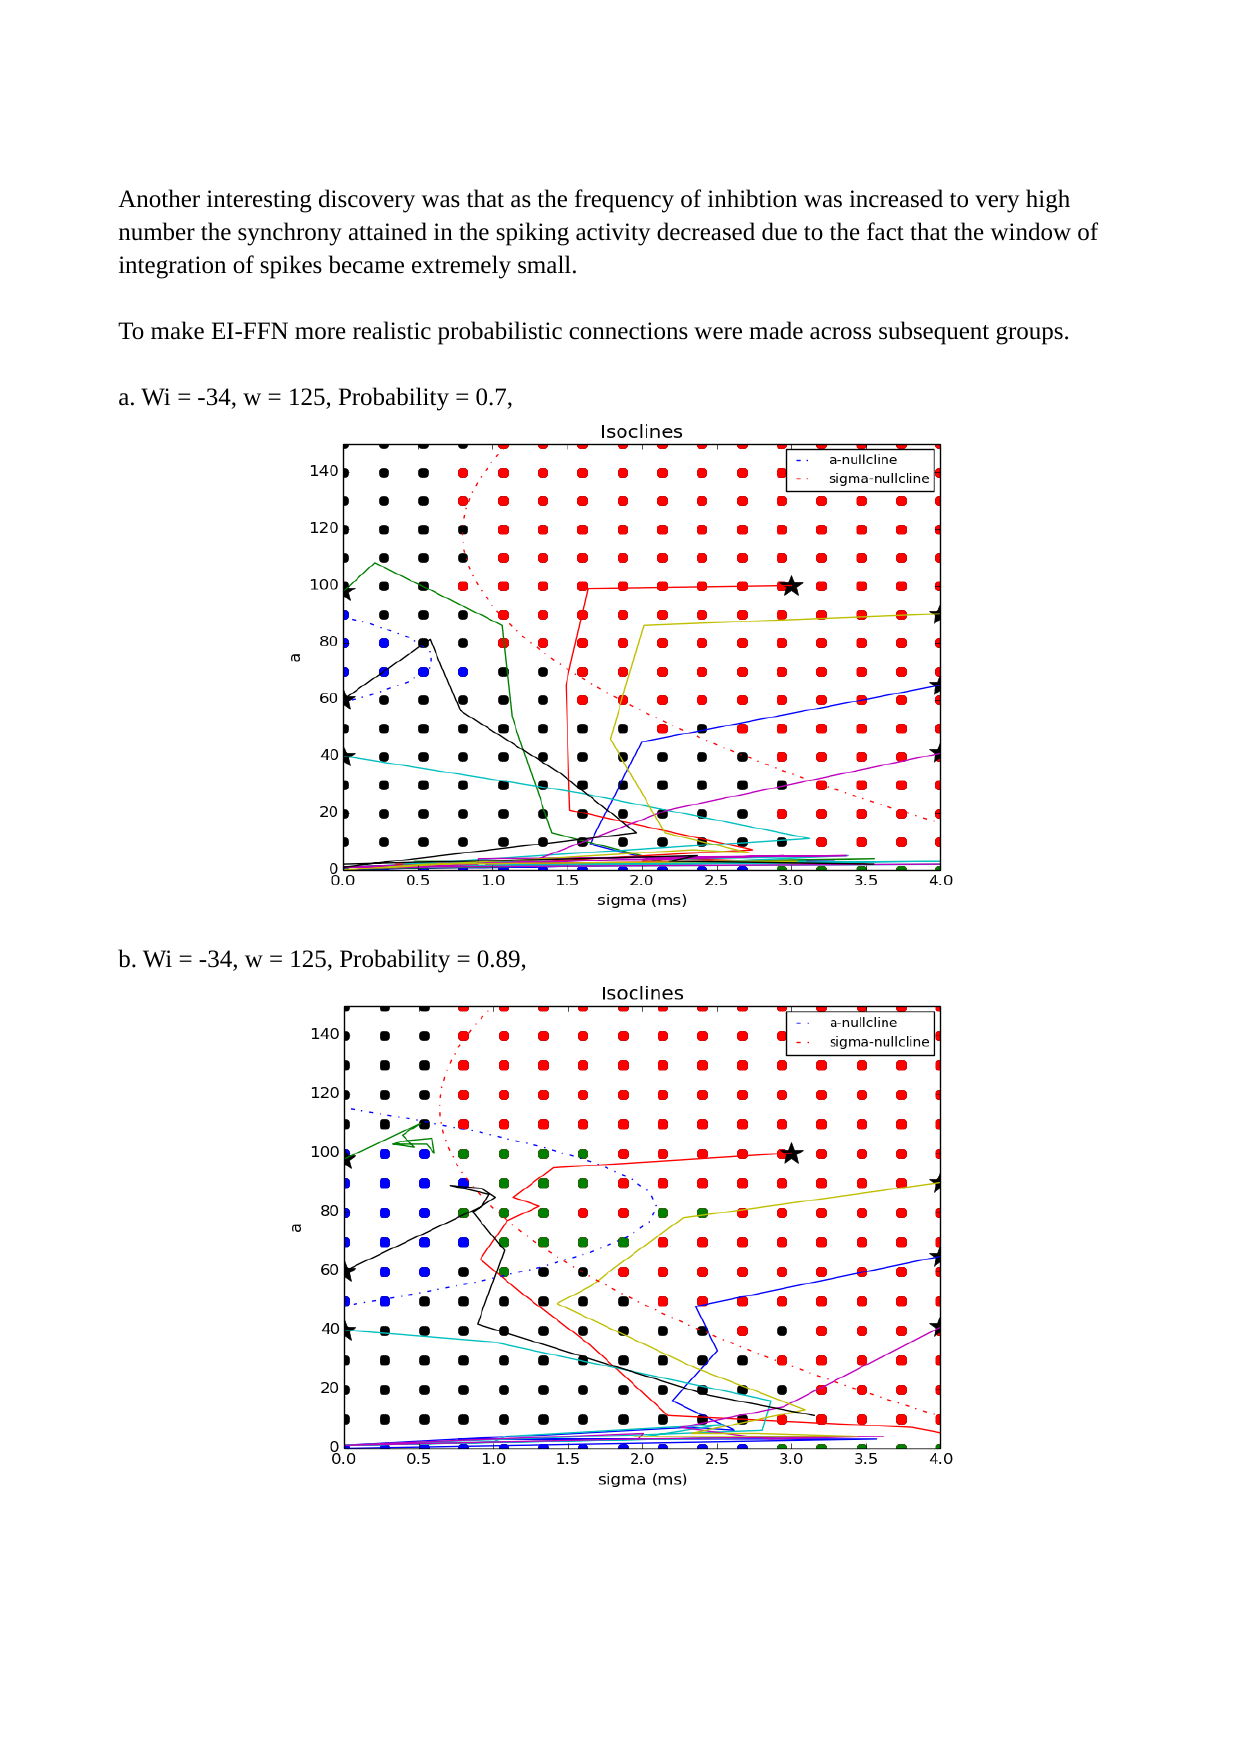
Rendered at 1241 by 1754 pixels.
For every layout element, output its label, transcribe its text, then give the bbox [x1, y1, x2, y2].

text Another interesting discovery was that as the frequency of inhibtion was increased to very high number the synchrony attained in the spiking activity decreased due to the fact that the window of integration of spikes became extremely small. [118, 184, 1122, 279]
text a. Wi = -34, w = 125, Probability = 0.7, [118, 382, 1122, 411]
picture [279, 415, 961, 916]
text To make EI-FFN more realistic probabilistic connections were made across subsequent groups. [118, 316, 1122, 345]
text b. Wi = -34, w = 125, Probability = 0.89, [118, 944, 1122, 972]
picture [280, 976, 961, 1496]
